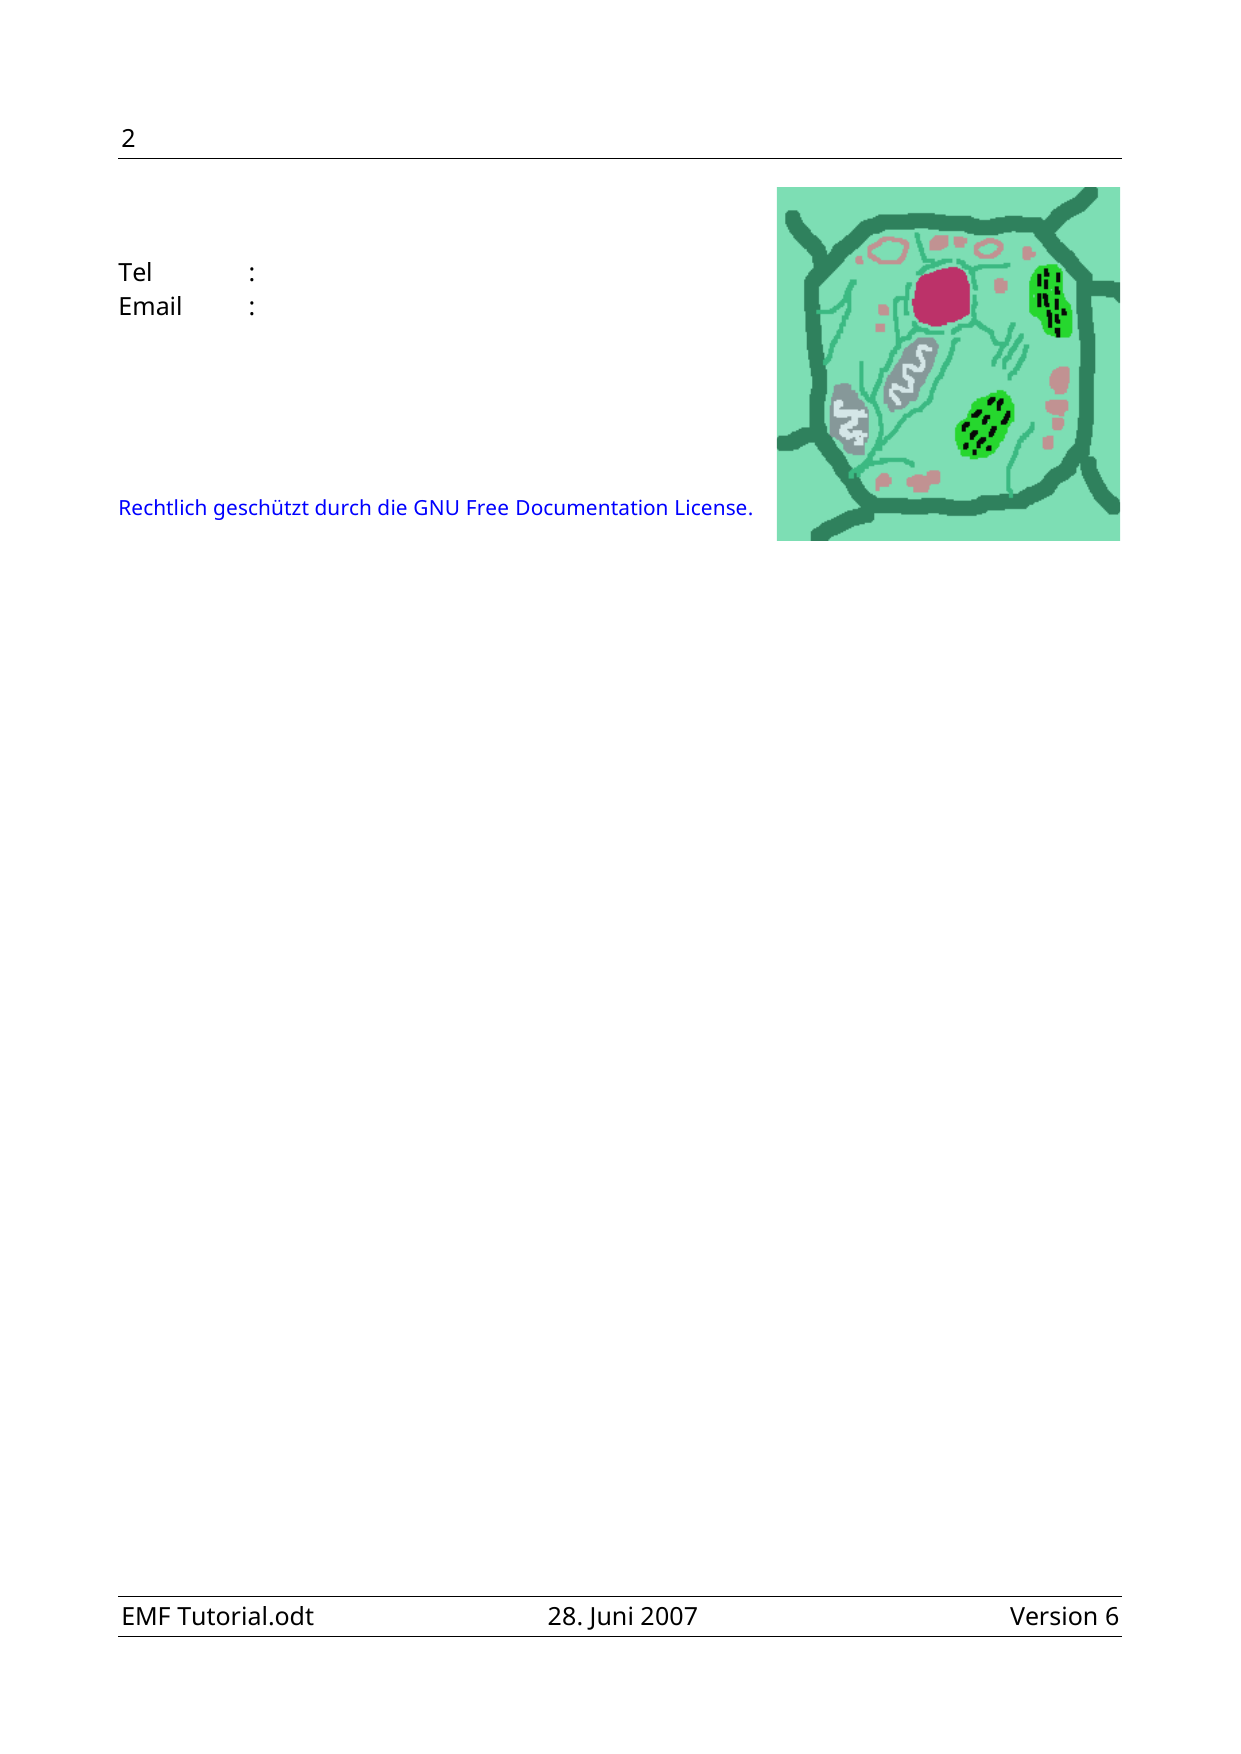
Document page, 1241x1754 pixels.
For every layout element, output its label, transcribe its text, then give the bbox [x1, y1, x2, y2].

text Email :development@thomas-michel.info [118, 289, 776, 323]
text Tel : [118, 255, 776, 289]
text Deutschland/Bayern [118, 187, 776, 221]
picture [776, 187, 1121, 541]
text Rechtlich geschützt durch die GNU Free Documentation License. [118, 493, 776, 522]
